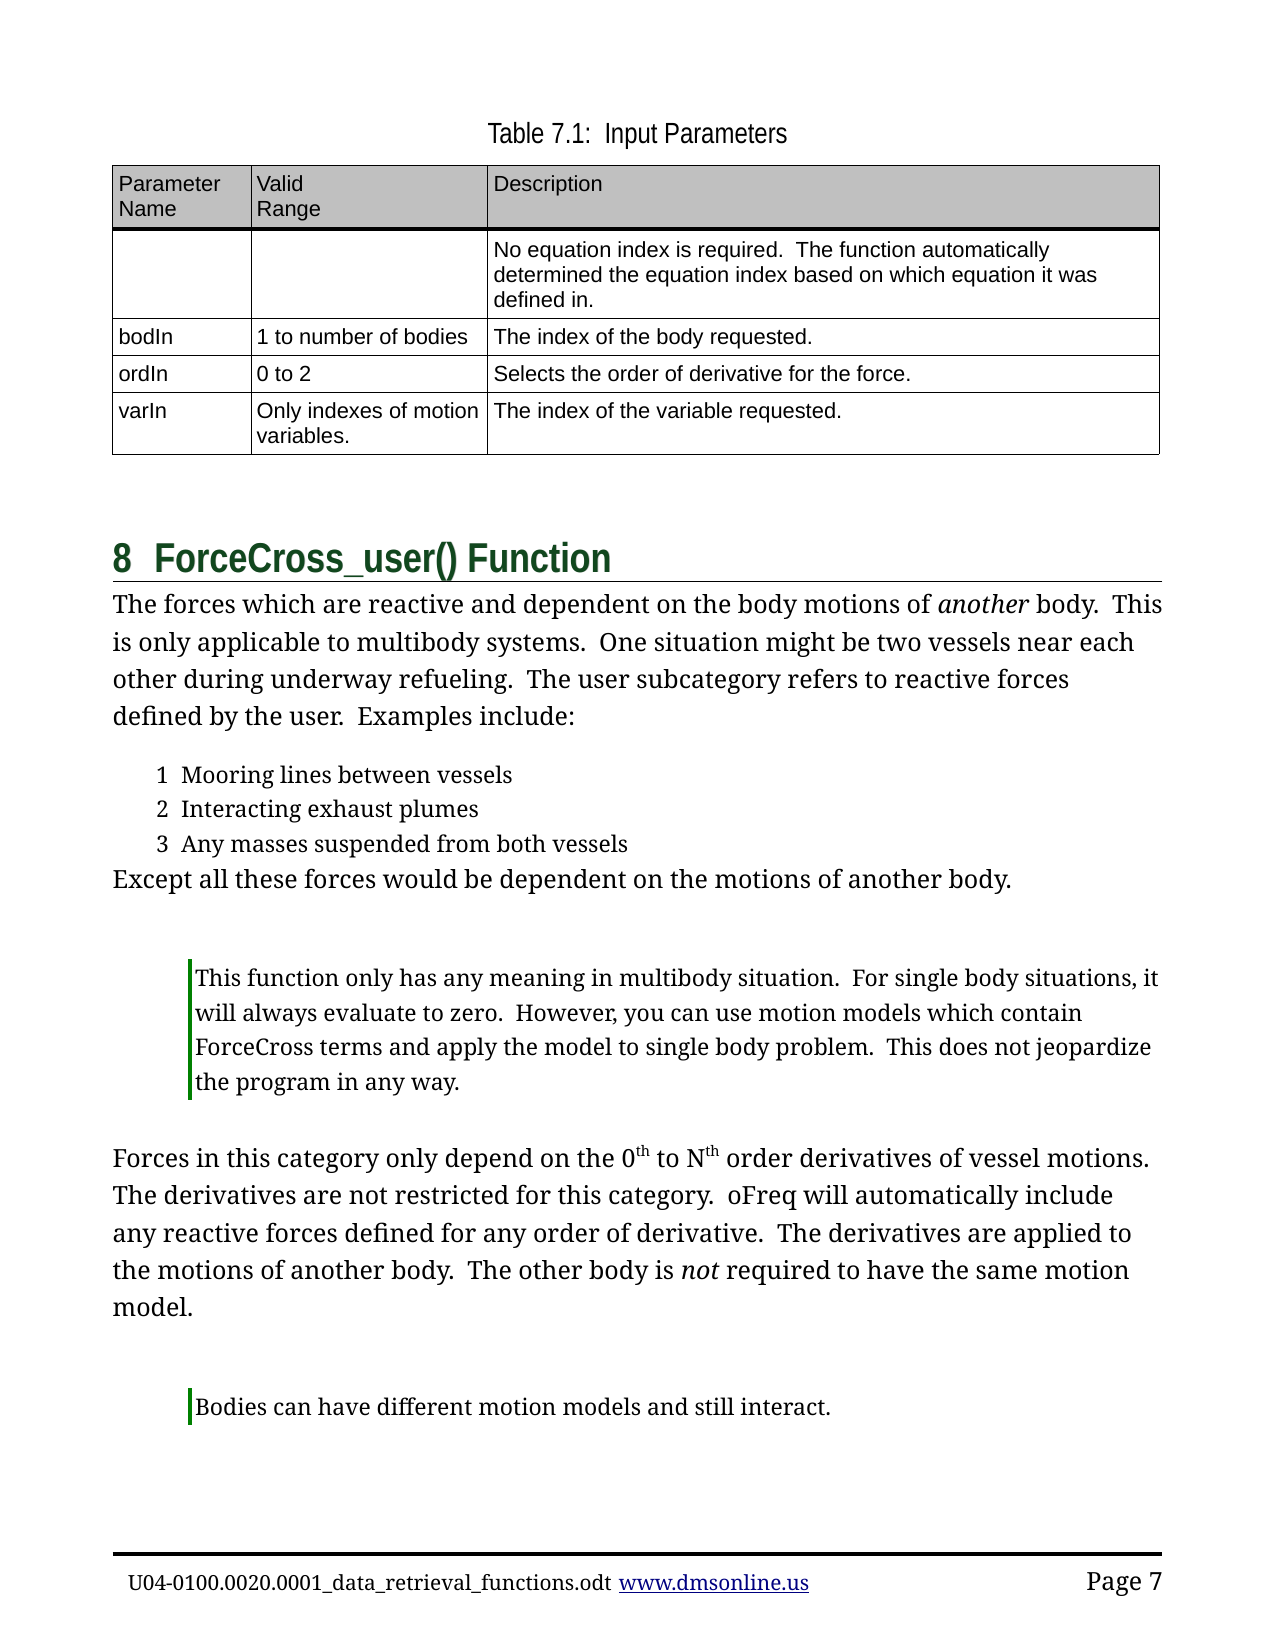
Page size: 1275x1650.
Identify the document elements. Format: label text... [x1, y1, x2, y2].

text The forces which are reactive and dependent on the body motions of another body. This is only applicable to multibody systems. One situation might be two vessels near each other during underway refueling. The user subcategory refers to reactive forces defined by the user. Examples include: [112, 587, 1162, 733]
table_cell Only indexes of motion variables. [252, 393, 487, 454]
table_cell The index of the body requested. [488, 319, 1159, 355]
text Bodies can have different motion models and still interact. [187, 1387, 1162, 1425]
table_cell ordIn [113, 356, 251, 392]
text Table 7.1: Input Parameters [112, 117, 1162, 150]
table_cell 0 to 2 [252, 356, 487, 392]
table_header Parameter Name [113, 166, 251, 227]
table_cell 1 to number of bodies [252, 319, 487, 355]
list Any masses suspended from both vessels [150, 828, 1162, 859]
list Interacting exhaust plumes [150, 793, 1162, 824]
table_cell No equation index is required. The function automatically determined the equation index based on which equation it was defined in. [488, 231, 1159, 318]
list Mooring lines between vessels [150, 759, 1162, 790]
table_cell varIn [113, 393, 251, 454]
table_cell bodIn [113, 319, 251, 355]
table_cell [252, 231, 487, 318]
text This function only has any meaning in multibody situation. For single body situations, it will always evaluate to zero. However, you can use motion models which contain ForceCross terms and apply the model to single body problem. This does not jeopardize the program in any way. [192, 959, 1162, 1100]
table_header Valid Range [252, 166, 487, 227]
subtitle ForceCross_user() Function [112, 533, 1162, 582]
table_cell The index of the variable requested. [488, 393, 1159, 454]
text Except all these forces would be dependent on the motions of another body. [112, 862, 1162, 896]
table_cell Selects the order of derivative for the force. [488, 356, 1159, 392]
text Forces in this category only depend on the 0th to Nth order derivatives of vessel motions. The derivatives are not restricted for this category. oFreq will automatically include any reactive forces defined for any order of derivative. The derivatives are applied to the motions of another body. The other body is not required to have the same motion model. [112, 1140, 1162, 1324]
table_header Description [488, 166, 1159, 227]
table_cell [113, 231, 251, 318]
